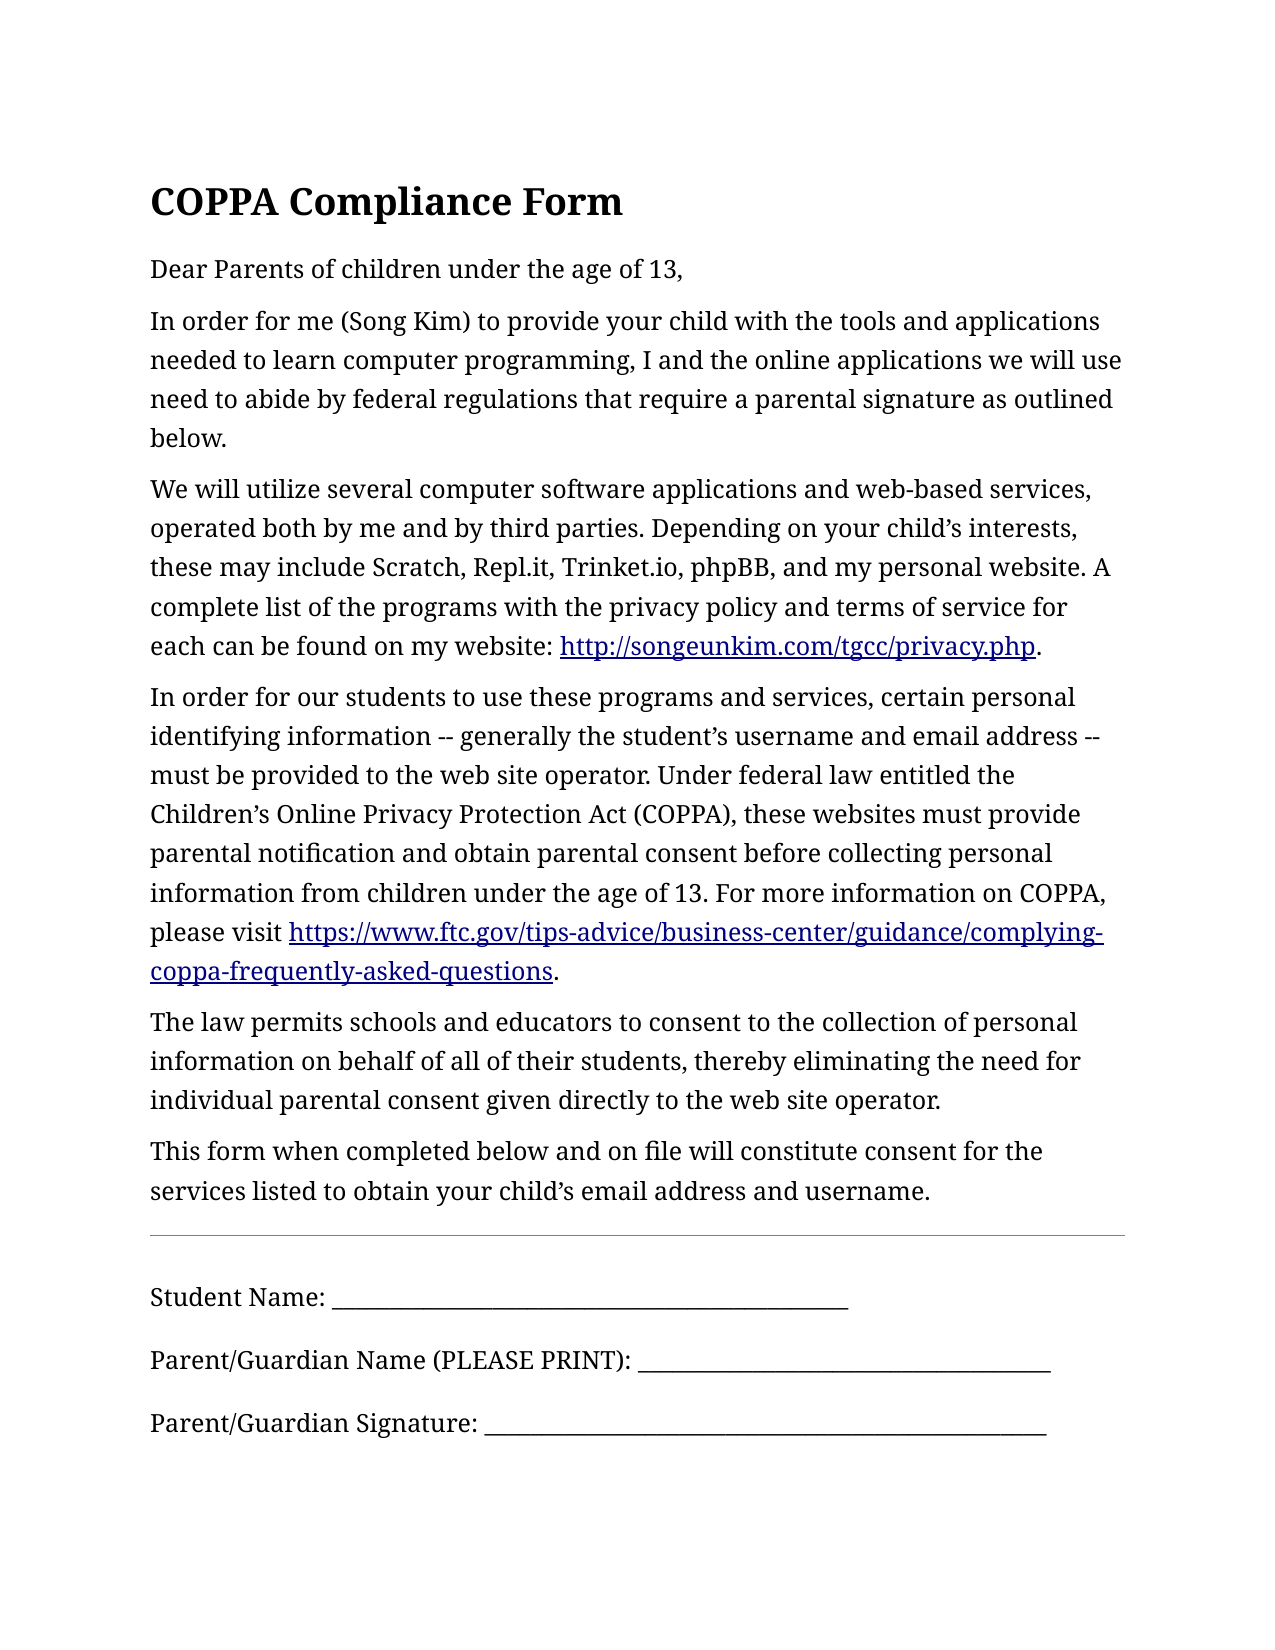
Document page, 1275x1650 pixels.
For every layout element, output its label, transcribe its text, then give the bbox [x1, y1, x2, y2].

text Parent/Guardian Name (PLEASE PRINT): ____________________________________ [150, 1342, 1125, 1376]
text This form when completed below and on file will constitute consent for the services listed to obtain your child’s email address and username. [150, 1134, 1125, 1207]
text In order for me (Song Kim) to provide your child with the tools and applications needed to learn computer programming, I and the online applications we will use need to abide by federal regulations that require a parental signature as outlined below. [150, 303, 1125, 455]
text We will utilize several computer software applications and web-based services, operated both by me and by third parties. Depending on your child’s interests, these may include Scratch, Repl.it, Trinket.io, phpBB, and my personal website. A complete list of the programs with the privacy policy and terms of service for each can be found on my website: http://songeunkim.com/tgcc/privacy.php. [150, 472, 1125, 662]
text In order for our students to use these programs and services, certain personal identifying information -- generally the student’s username and email address -- must be provided to the web site operator. Under federal law entitled the Children’s Online Privacy Protection Act (COPPA), these websites must provide parental notification and obtain parental consent before collecting personal information from children under the age of 13. For more information on COPPA, please visit https://www.ftc.gov/tips-advice/business-center/guidance/complying-coppa-frequently-asked-questions. [150, 679, 1125, 988]
text Parent/Guardian Signature: _________________________________________________ [150, 1405, 1125, 1439]
text Dear Parents of children under the age of 13, [150, 252, 1125, 286]
text Student Name: _____________________________________________ [150, 1279, 1125, 1313]
subtitle COPPA Compliance Form [150, 175, 1125, 226]
text The law permits schools and educators to consent to the collection of personal information on behalf of all of their students, thereby eliminating the need for individual parental consent given directly to the web site operator. [150, 1004, 1125, 1117]
